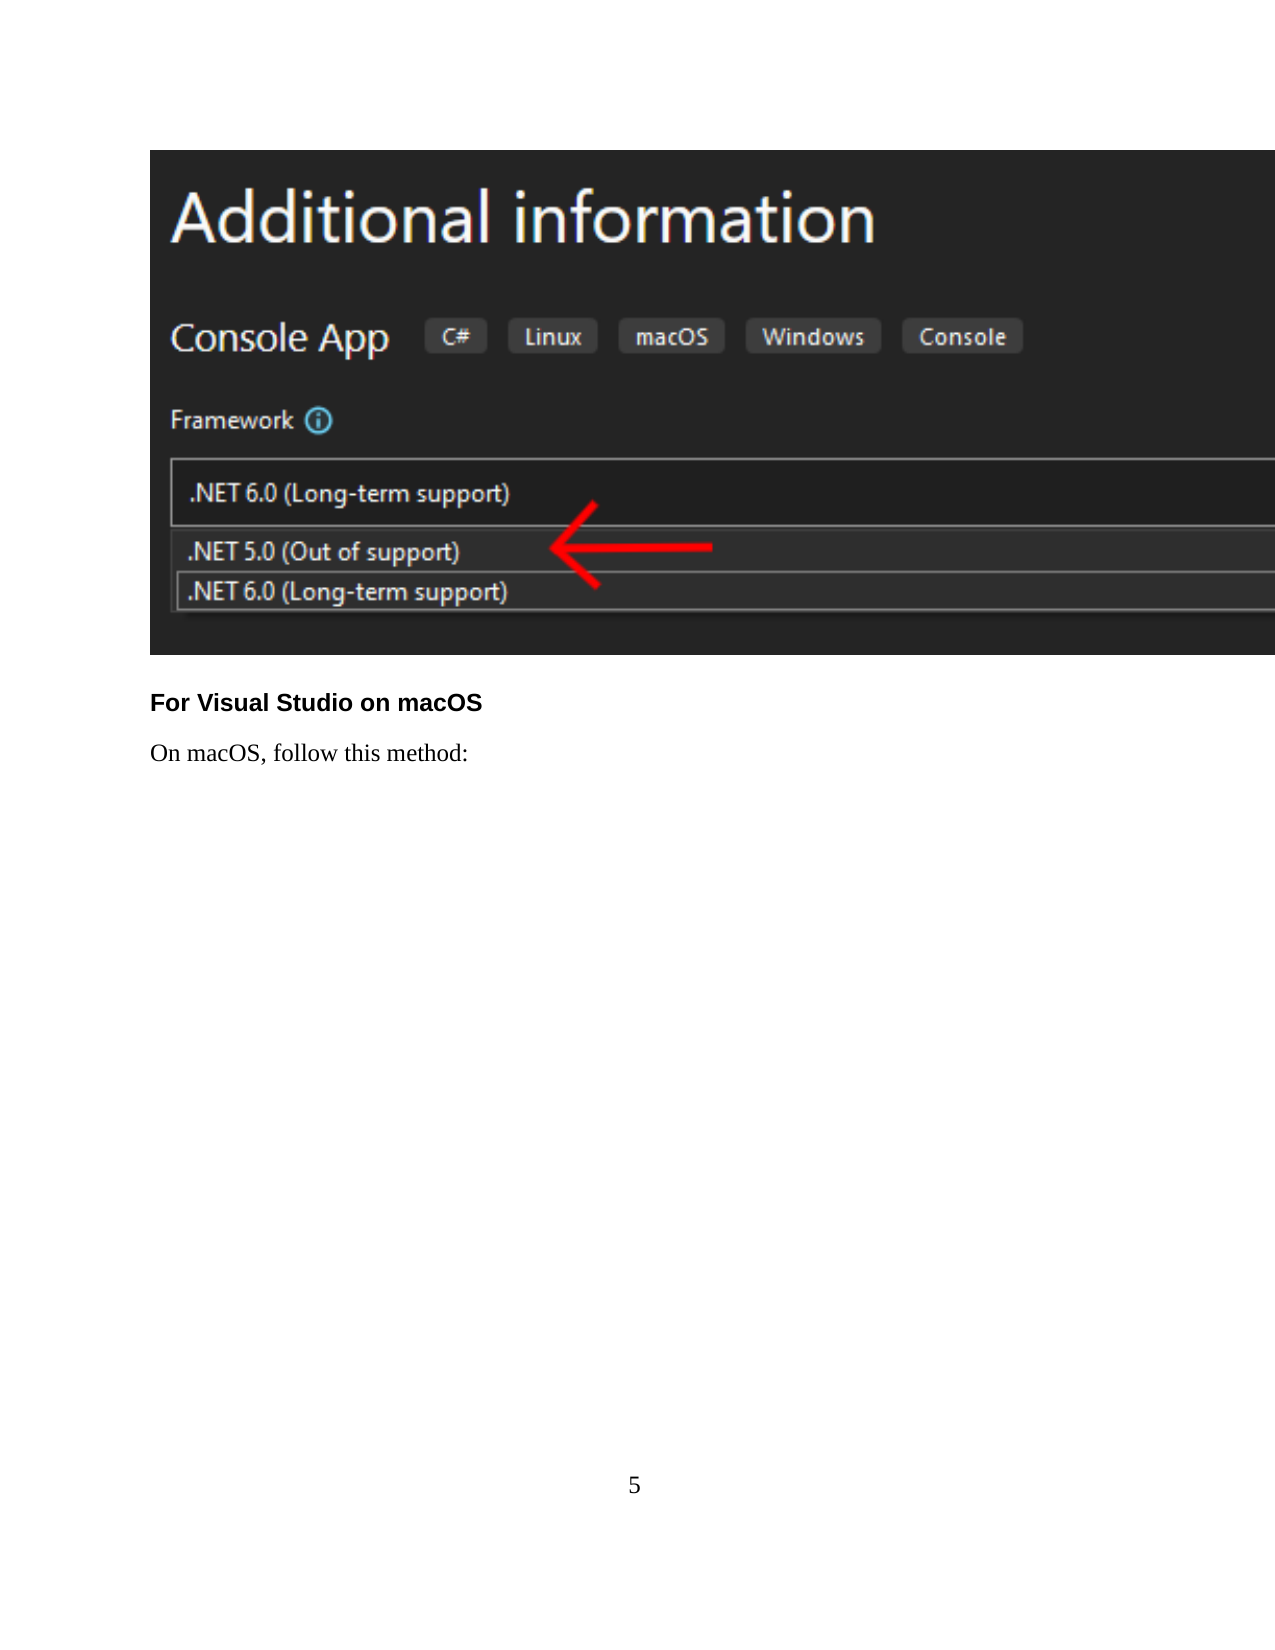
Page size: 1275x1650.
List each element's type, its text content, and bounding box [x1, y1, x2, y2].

subtitle For Visual Studio on macOS [150, 688, 1125, 717]
picture [150, 150, 1275, 655]
text On macOS, follow this method: [150, 738, 1125, 767]
